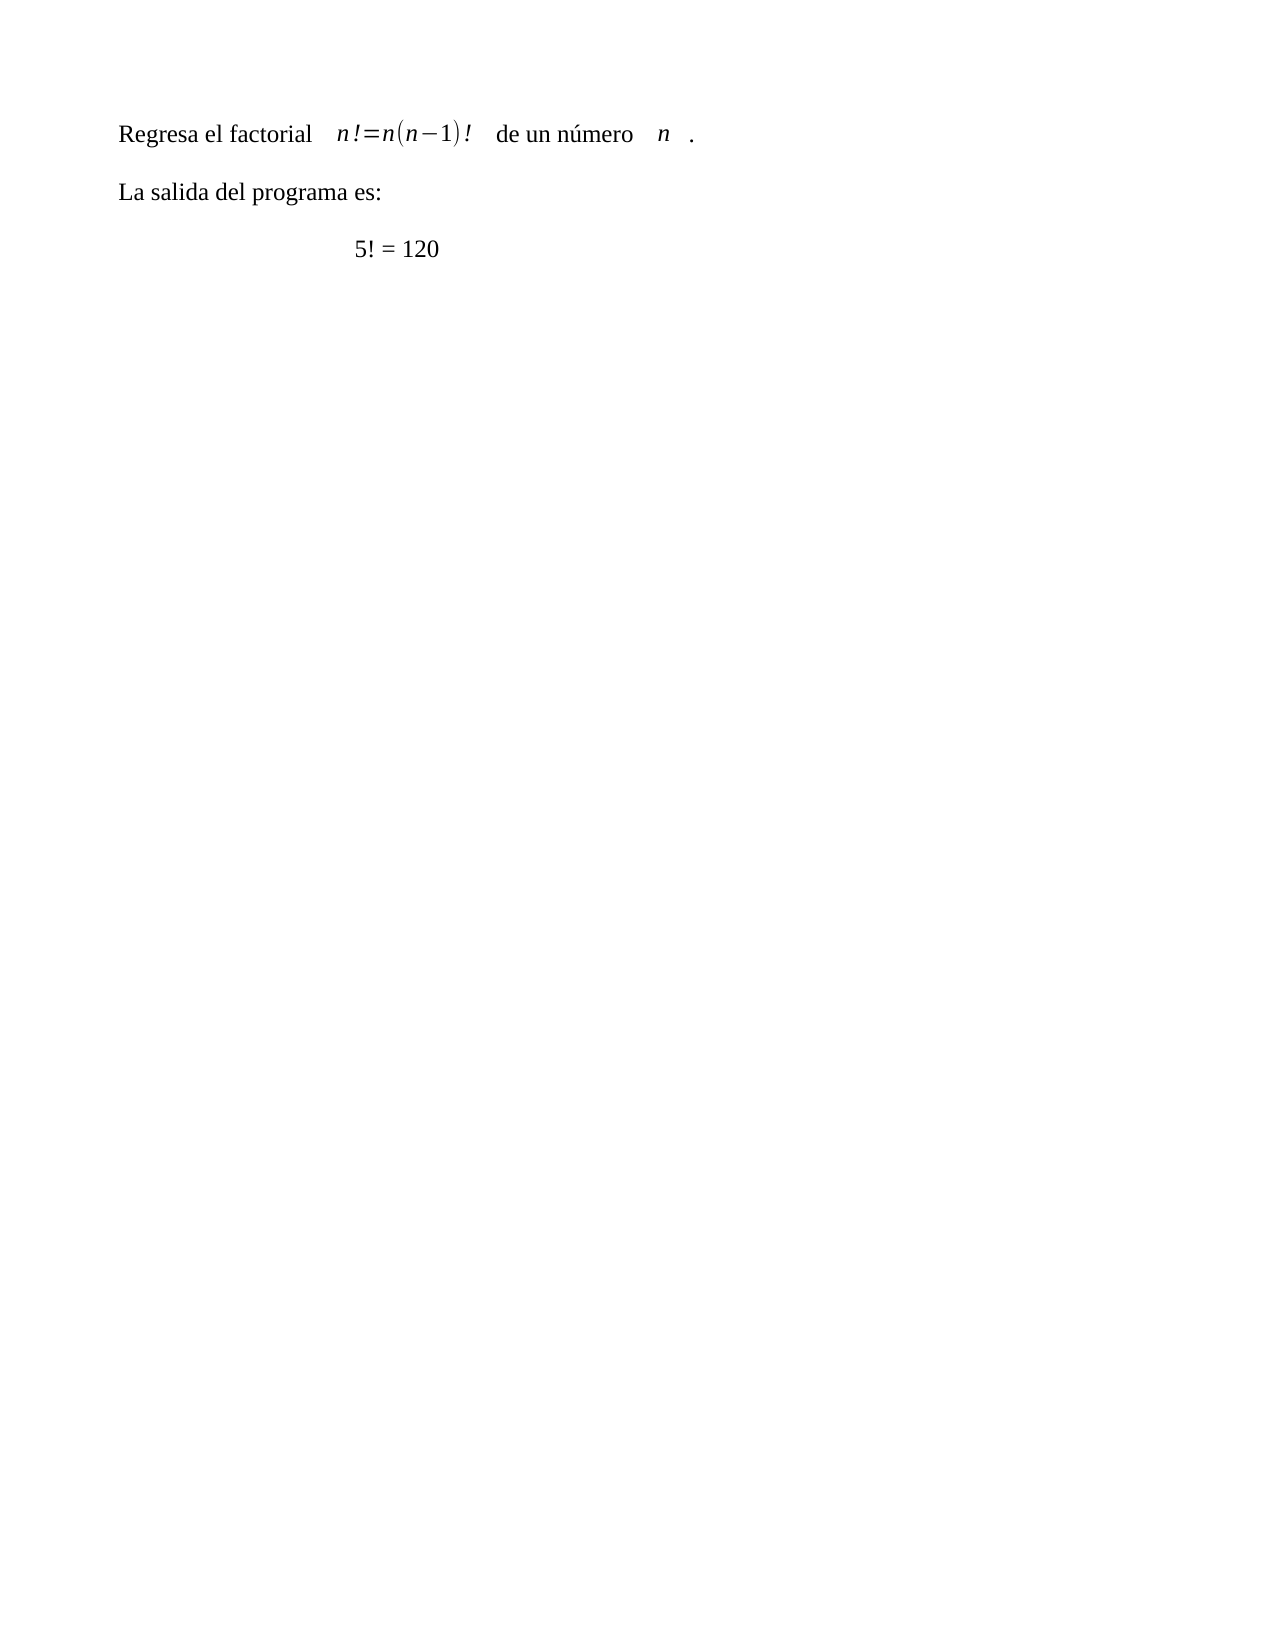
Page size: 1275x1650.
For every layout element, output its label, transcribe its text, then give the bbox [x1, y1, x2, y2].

text La salida del programa es: [118, 177, 1157, 206]
text Regresa el factorial de un número . [118, 118, 1157, 148]
text 5! = 120 [118, 234, 1157, 263]
